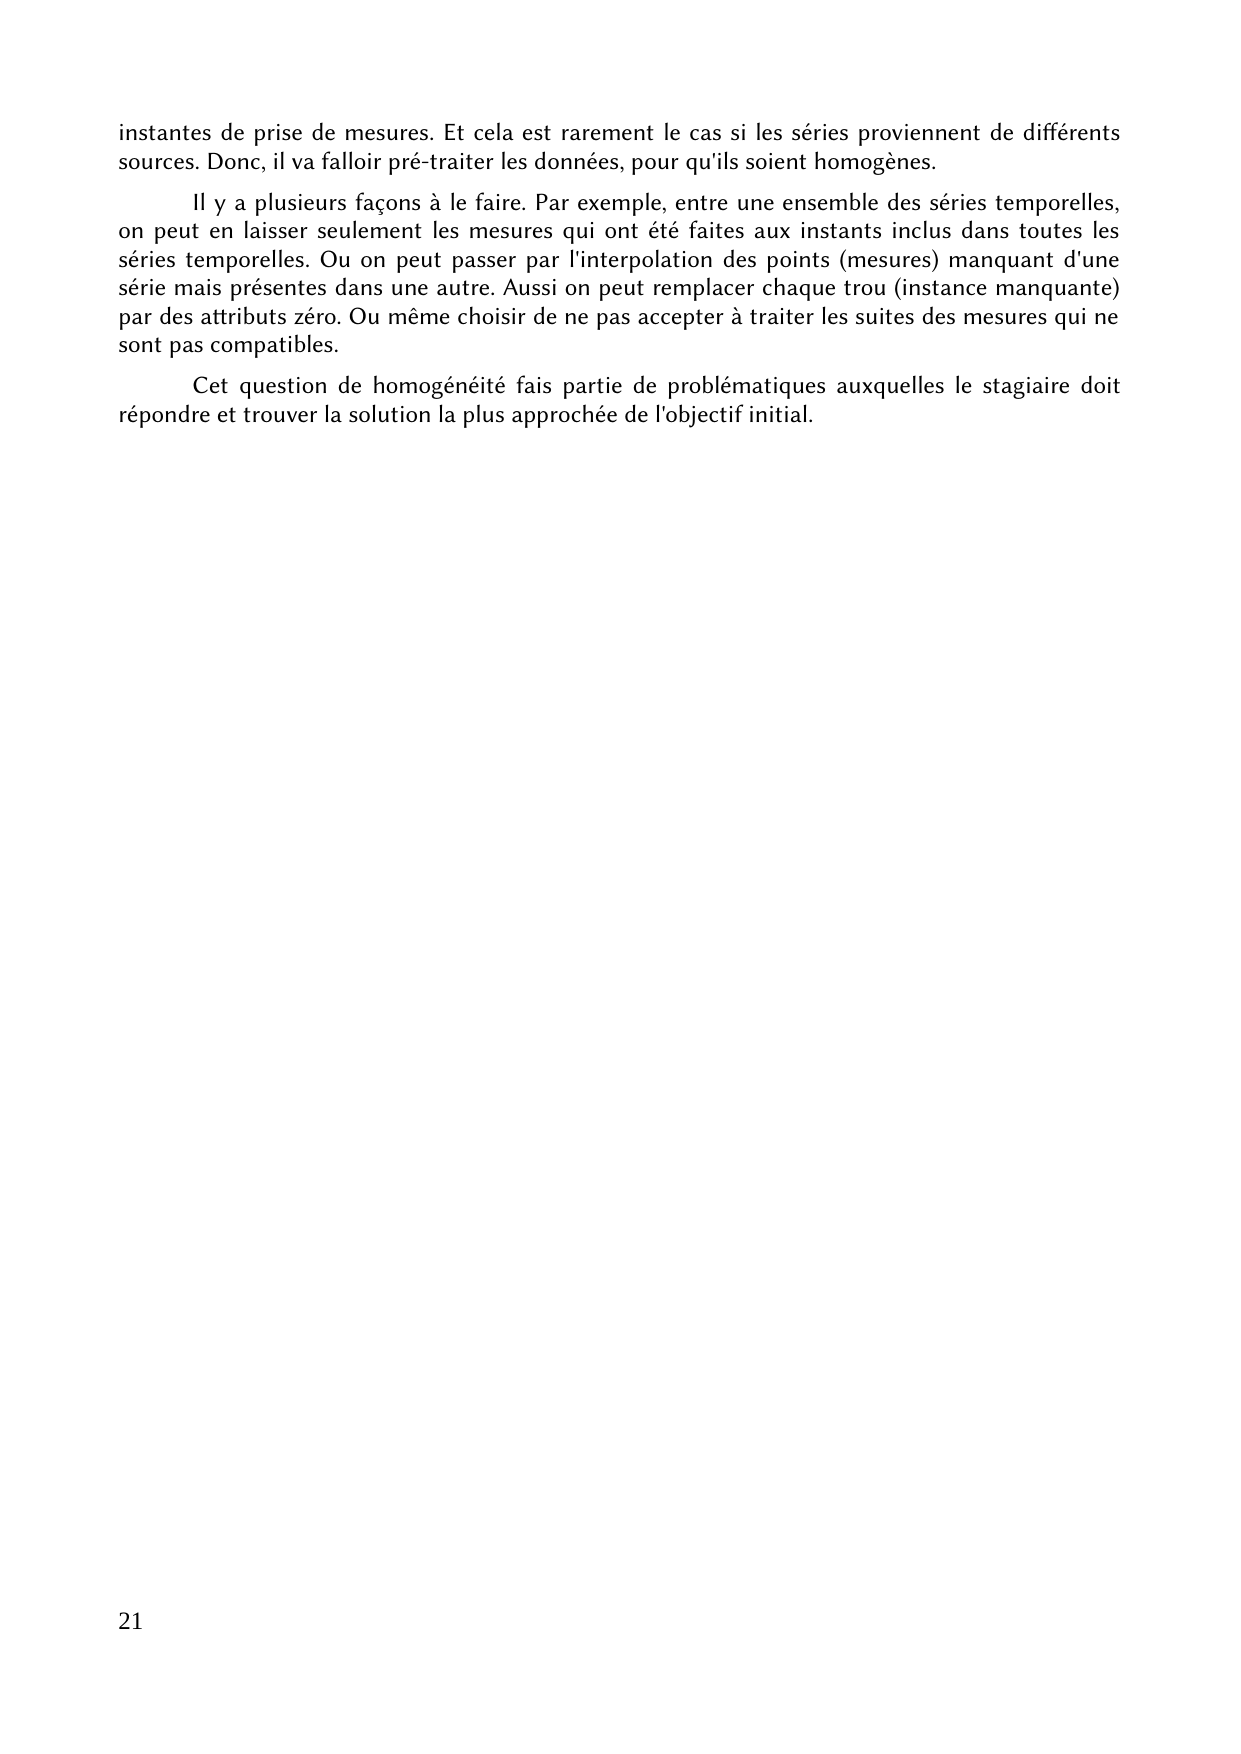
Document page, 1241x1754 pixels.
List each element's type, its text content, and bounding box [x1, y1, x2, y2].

text Il y a plusieurs façons à le faire. Par exemple, entre une ensemble des séries temporelles, on peut en laisser seulement les mesures qui ont été faites aux instants inclus dans toutes les séries temporelles. Ou on peut passer par l'interpolation des points (mesures) manquant d'une série mais présentes dans une autre. Aussi on peut remplacer chaque trou (instance manquante) par des attributs zéro. Ou même choisir de ne pas accepter à traiter les suites des mesures qui ne sont pas compatibles. [118, 188, 1122, 359]
text Cet question de homogénéité fais partie de problématiques auxquelles le stagiaire doit répondre et trouver la solution la plus approchée de l'objectif initial. [118, 371, 1122, 428]
text instantes de prise de mesures. Et cela est rarement le cas si les séries proviennent de différents sources. Donc, il va falloir pré-traiter les données, pour qu'ils soient homogènes. [118, 118, 1122, 175]
